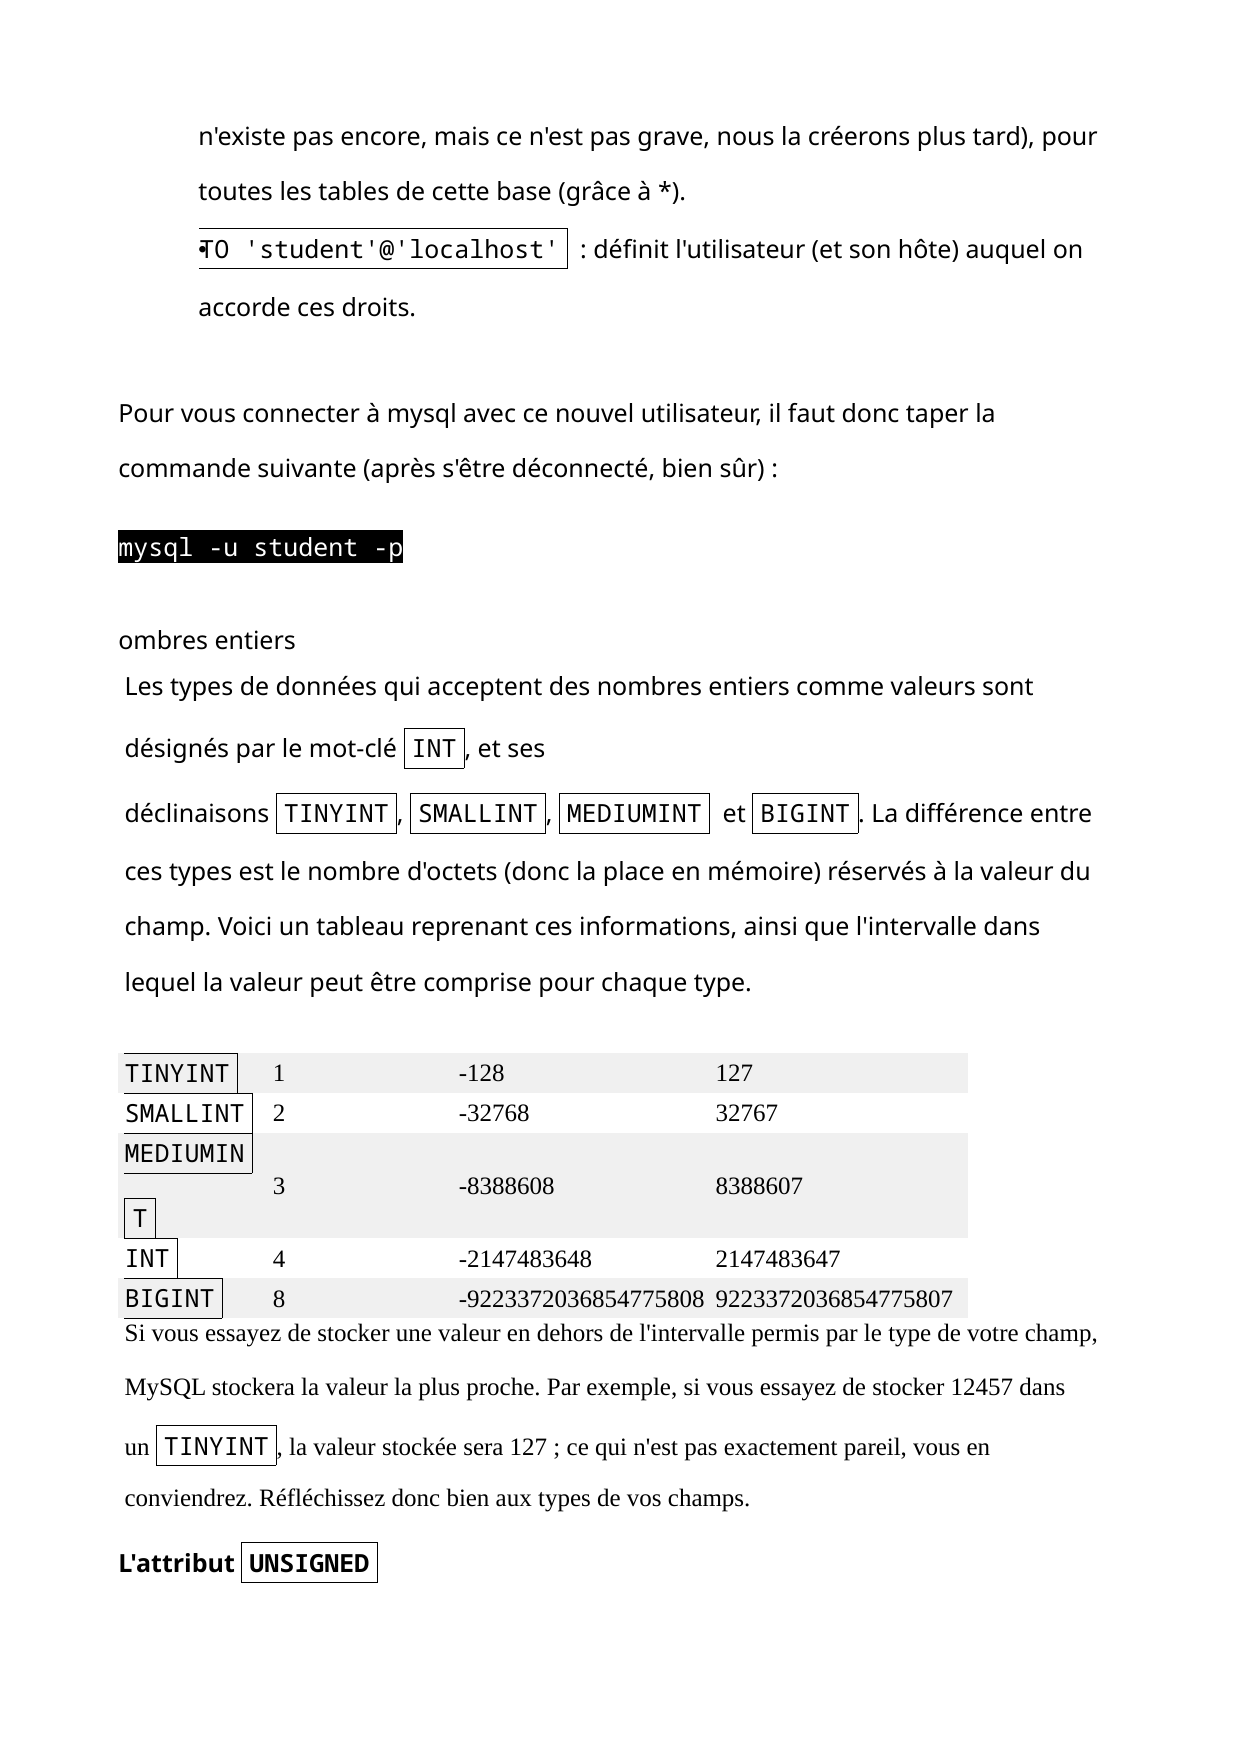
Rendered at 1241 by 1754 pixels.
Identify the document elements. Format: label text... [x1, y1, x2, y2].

table_cell 1 [273, 1053, 458, 1093]
table_cell 8388607 [715, 1133, 968, 1238]
table_header Minimum [459, 1024, 715, 1053]
table_cell [223, 1278, 273, 1318]
table_cell -32768 [459, 1093, 715, 1133]
table_cell 2 [273, 1093, 458, 1133]
table_header Type [118, 1024, 273, 1053]
list n'existe pas encore, mais ce n'est pas grave, nous la créerons plus tard), pour toutes les tables de cette base (grâce à *). [124, 118, 1116, 207]
table_header Maximum [715, 1024, 968, 1053]
subtitle UNSIGNED [242, 1543, 377, 1582]
table_cell TINYINT [118, 1053, 237, 1093]
table_cell [238, 1053, 273, 1093]
list TO 'student'@'localhost' : définit l'utilisateur (et son hôte) auquel on accorde ces droits. [124, 228, 1116, 323]
table_cell 32767 [715, 1093, 968, 1133]
table_cell SMALLINT [118, 1093, 252, 1133]
text Les types de données qui acceptent des nombres entiers comme valeurs sont désignés par le mot-clé INT, et ses déclinaisons TINYINT, SMALLINT, MEDIUMINT et BIGINT. La différence entre ces types est le nombre d'octets (donc la place en mémoire) réservés à la valeur du champ. Voici un tableau reprenant ces informations, ainsi que l'intervalle dans lequel la valeur peut être comprise pour chaque type. [124, 669, 1116, 998]
subtitle [378, 1542, 1122, 1582]
table_cell 4 [273, 1238, 458, 1278]
text Pour vous connecter à mysql avec ce nouvel utilisateur, il faut donc taper la commande suivante (après s'être déconnecté, bien sûr) : [118, 396, 1122, 485]
table_cell [178, 1238, 273, 1278]
table_header Nombre d'octets [273, 1024, 458, 1053]
table_cell 8 [273, 1278, 458, 1318]
table_cell -2147483648 [459, 1238, 715, 1278]
table_cell 3 [273, 1133, 458, 1238]
table_cell 127 [715, 1053, 968, 1093]
table_cell -128 [459, 1053, 715, 1093]
table_cell 2147483647 [715, 1238, 968, 1278]
table_cell -9223372036854775808 [459, 1278, 715, 1318]
table_cell 9223372036854775807 [715, 1278, 968, 1318]
text Si vous essayez de stocker une valeur en dehors de l'intervalle permis par le type de votre champ, MySQL stockera la valeur la plus proche. Par exemple, si vous essayez de stocker 12457 dans un TINYINT, la valeur stockée sera 127 ; ce qui n'est pas exactement pareil, vous en conviendrez. Réfléchissez donc bien aux types de vos champs. [124, 1318, 1116, 1512]
table_cell BIGINT [118, 1278, 222, 1318]
text mysql -u student -p [118, 529, 1122, 563]
table_cell -8388608 [459, 1133, 715, 1238]
subtitle L'attribut [118, 1542, 241, 1582]
table_cell MEDIUMINT [118, 1133, 273, 1238]
table_cell INT [118, 1238, 177, 1278]
subtitle ombres entiers [118, 622, 1122, 657]
table_cell [253, 1093, 273, 1133]
